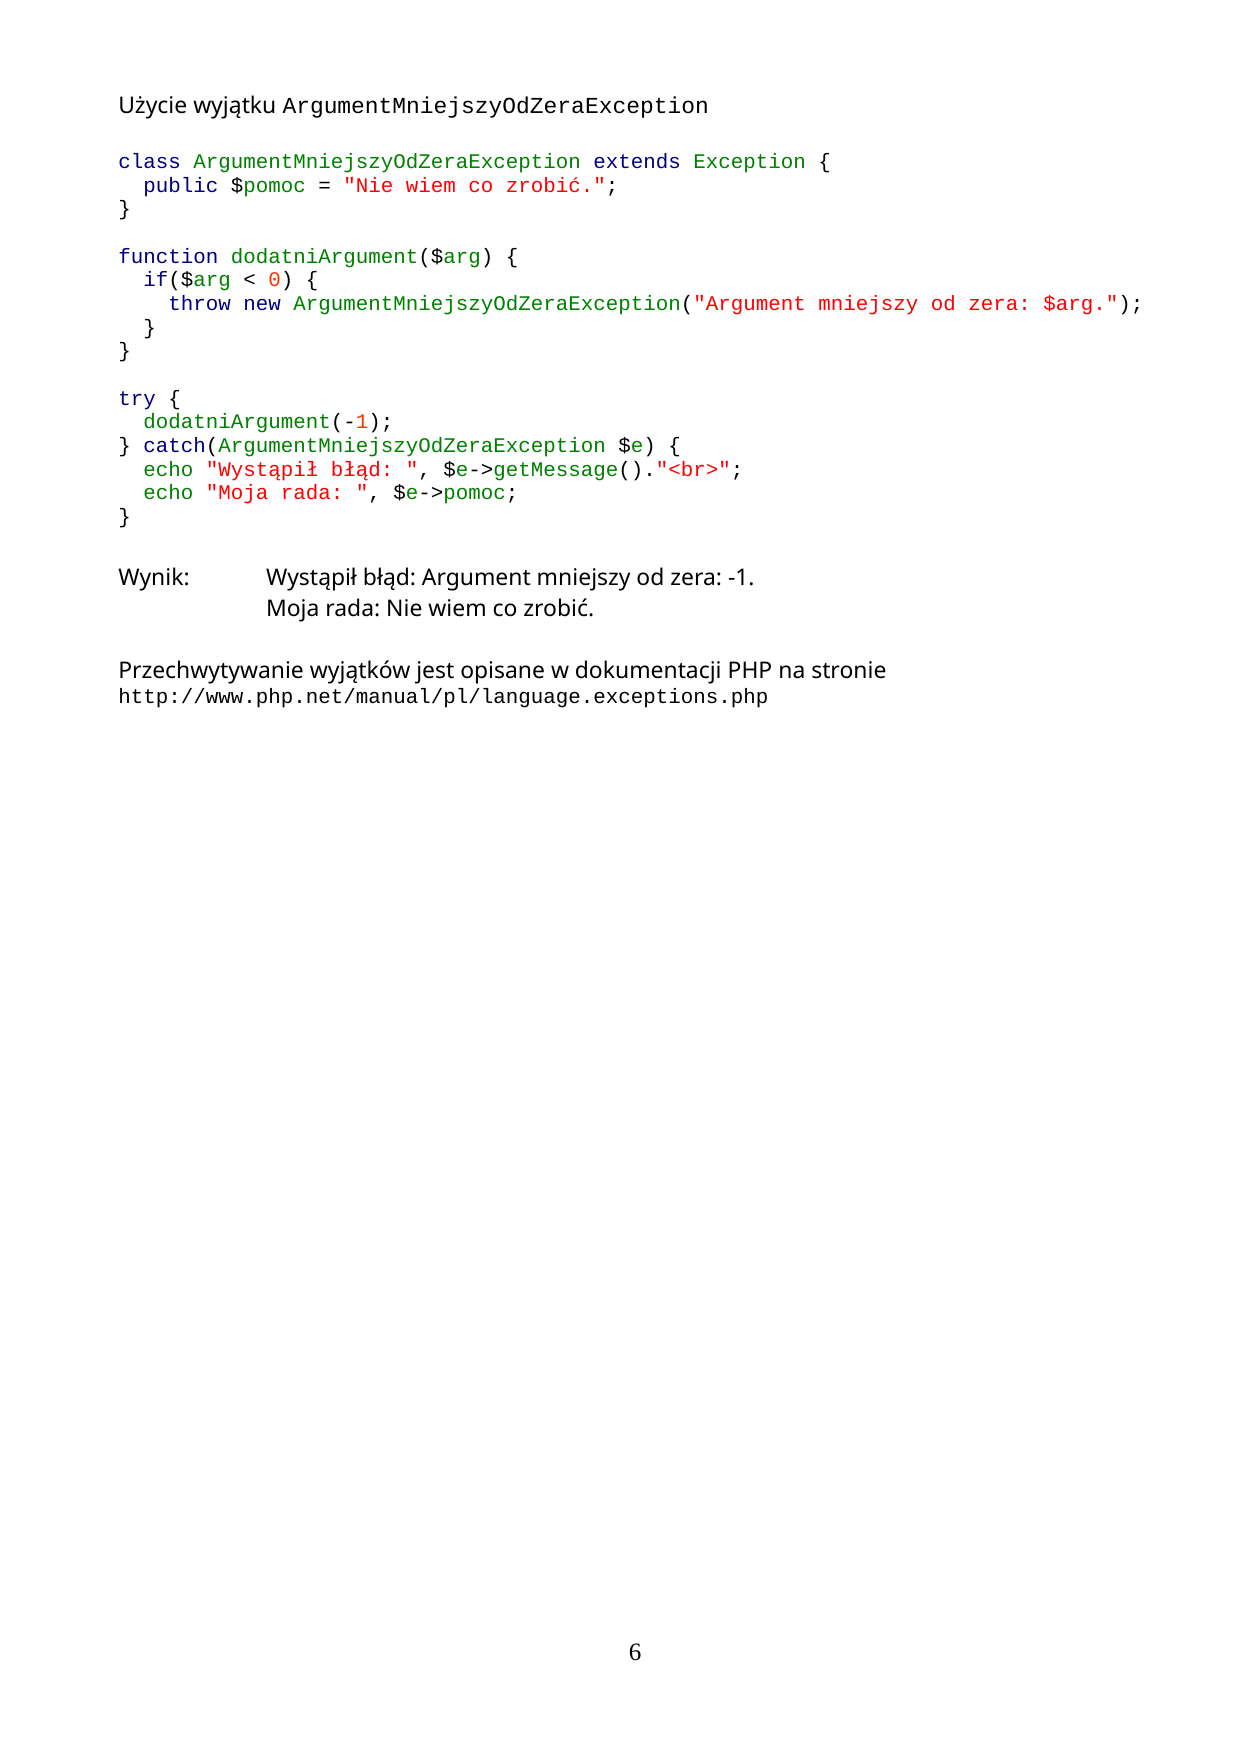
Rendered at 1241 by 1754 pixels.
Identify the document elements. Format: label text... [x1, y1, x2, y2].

text function dodatniArgument($arg) { [118, 246, 1152, 269]
text } [118, 506, 1152, 529]
text dodatniArgument(-1); [118, 411, 1152, 435]
text Wynik: Wystąpił błąd: Argument mniejszy od zera: -1. [118, 561, 1152, 592]
text } catch(ArgumentMniejszyOdZeraException $e) { [118, 435, 1152, 458]
text } [118, 340, 1152, 364]
text if($arg < 0) { [118, 269, 1152, 293]
text Użycie wyjątku ArgumentMniejszyOdZeraException [118, 88, 1152, 120]
text class ArgumentMniejszyOdZeraException extends Exception { [118, 151, 1152, 175]
text throw new ArgumentMniejszyOdZeraException("Argument mniejszy od zera: $arg."); [118, 293, 1152, 317]
text Moja rada: Nie wiem co zrobić. [118, 592, 1152, 623]
text } [118, 198, 1152, 222]
text public $pomoc = "Nie wiem co zrobić."; [118, 175, 1152, 198]
text echo "Wystąpił błąd: ", $e->getMessage()."<br>"; [118, 458, 1152, 482]
text Przechwytywanie wyjątków jest opisane w dokumentacji PHP na stronie http://www.php.net/manual/pl/language.exceptions.php [118, 654, 1152, 709]
text } [118, 317, 1152, 340]
text echo "Moja rada: ", $e->pomoc; [118, 482, 1152, 506]
text try { [118, 388, 1152, 411]
